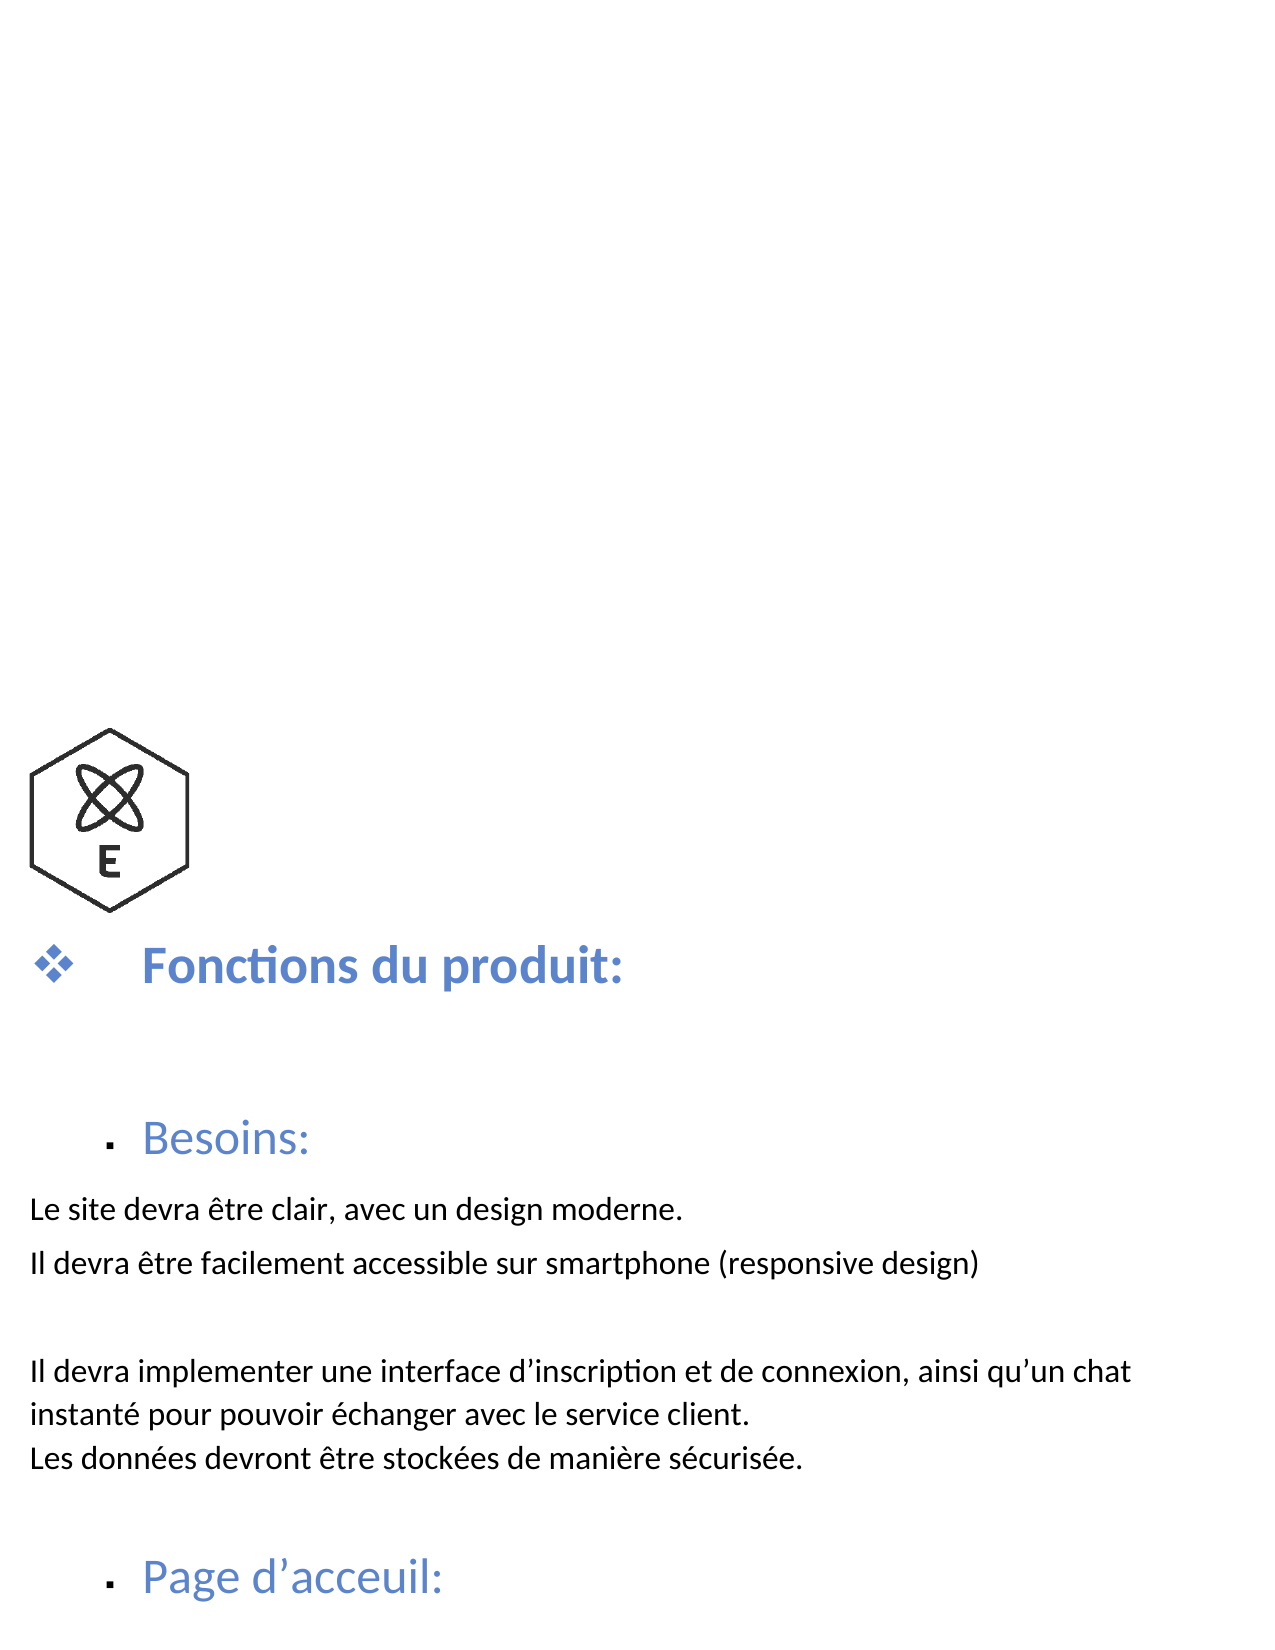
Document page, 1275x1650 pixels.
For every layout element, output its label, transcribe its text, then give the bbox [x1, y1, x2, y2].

list Fonctions du produit: [29, 931, 1245, 997]
list Il devra être facilement accessible sur smartphone (responsive design) [29, 1242, 1245, 1282]
list Le site devra être clair, avec un design moderne. [29, 1188, 1245, 1228]
list Besoins: [104, 1106, 1245, 1167]
list Page d’acceuil: [104, 1545, 1245, 1606]
list Il devra implementer une interface d’inscription et de connexion, ainsi qu’un chat instanté pour pouvoir échanger avec le service client. Les données devront être stockées de manière sécurisée. [29, 1350, 1245, 1477]
